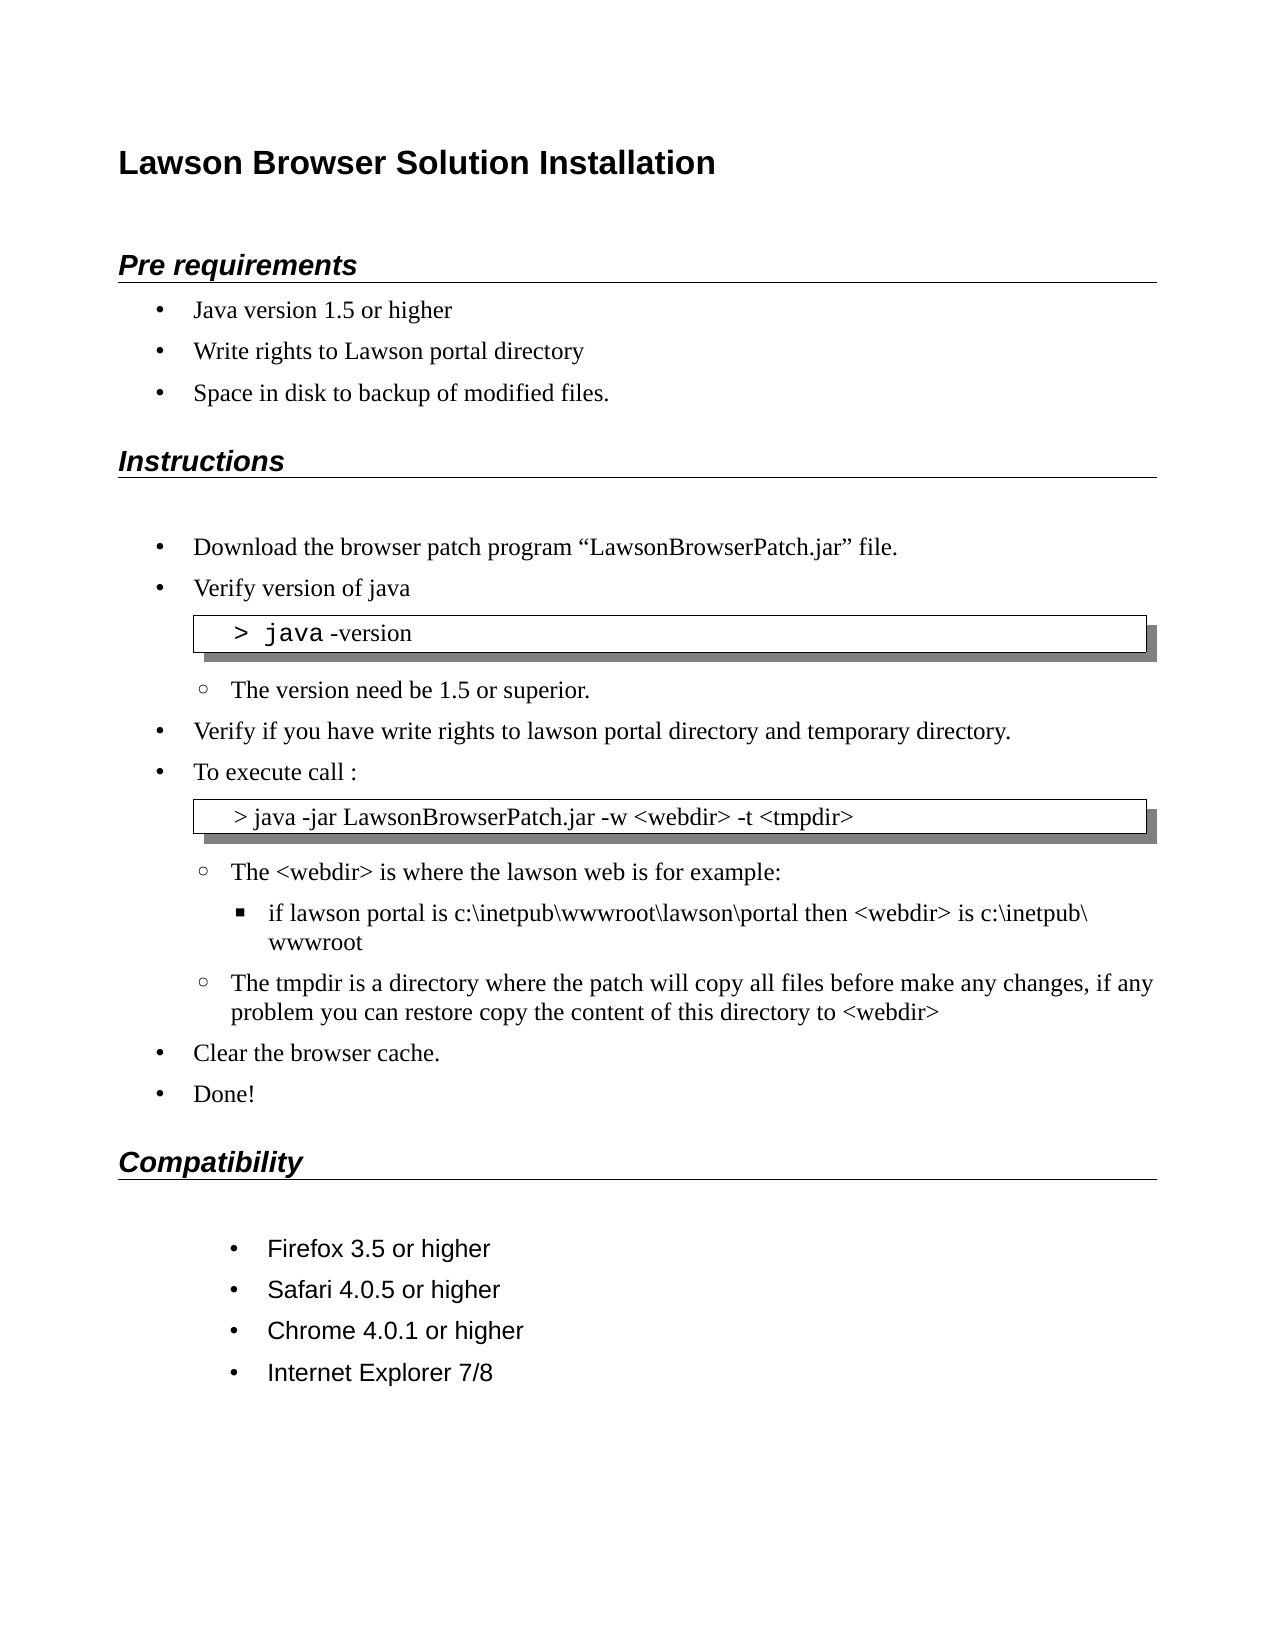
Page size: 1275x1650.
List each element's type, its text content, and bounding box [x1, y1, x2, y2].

subtitle Lawson Browser Solution Installation [118, 143, 1157, 182]
list The tmpdir is a directory where the patch will copy all files before make any changes, if any problem you can restore copy the content of this directory to <webdir> [193, 968, 1157, 1025]
list if lawson portal is c:\inetpub\wwwroot\lawson\portal then <webdir> is c:\inetpub\wwwroot [231, 898, 1157, 955]
list Safari 4.0.5 or higher [229, 1275, 1157, 1304]
list The version need be 1.5 or superior. [193, 675, 1157, 703]
subtitle Instructions [118, 444, 1157, 477]
list Verify version of java [156, 573, 1157, 602]
list > java -jar LawsonBrowserPatch.jar -w <webdir> -t <tmpdir> [194, 800, 1146, 833]
list Download the browser patch program “LawsonBrowserPatch.jar” file. [156, 532, 1157, 561]
list Internet Explorer 7/8 [229, 1358, 1157, 1387]
list Write rights to Lawson portal directory [156, 336, 1157, 365]
list Verify if you have write rights to lawson portal directory and temporary directory. [156, 716, 1157, 745]
list Space in disk to backup of modified files. [156, 378, 1157, 406]
list > java -version [194, 616, 1146, 652]
list The <webdir> is where the lawson web is for example: [193, 857, 1157, 885]
subtitle Pre requirements [118, 248, 1157, 282]
list To execute call : [156, 757, 1157, 786]
list Firefox 3.5 or higher [229, 1234, 1157, 1262]
list Done! [156, 1079, 1157, 1108]
list Clear the browser cache. [156, 1038, 1157, 1067]
list Java version 1.5 or higher [156, 295, 1157, 324]
subtitle Compatibility [118, 1145, 1157, 1179]
list Chrome 4.0.1 or higher [229, 1316, 1157, 1345]
